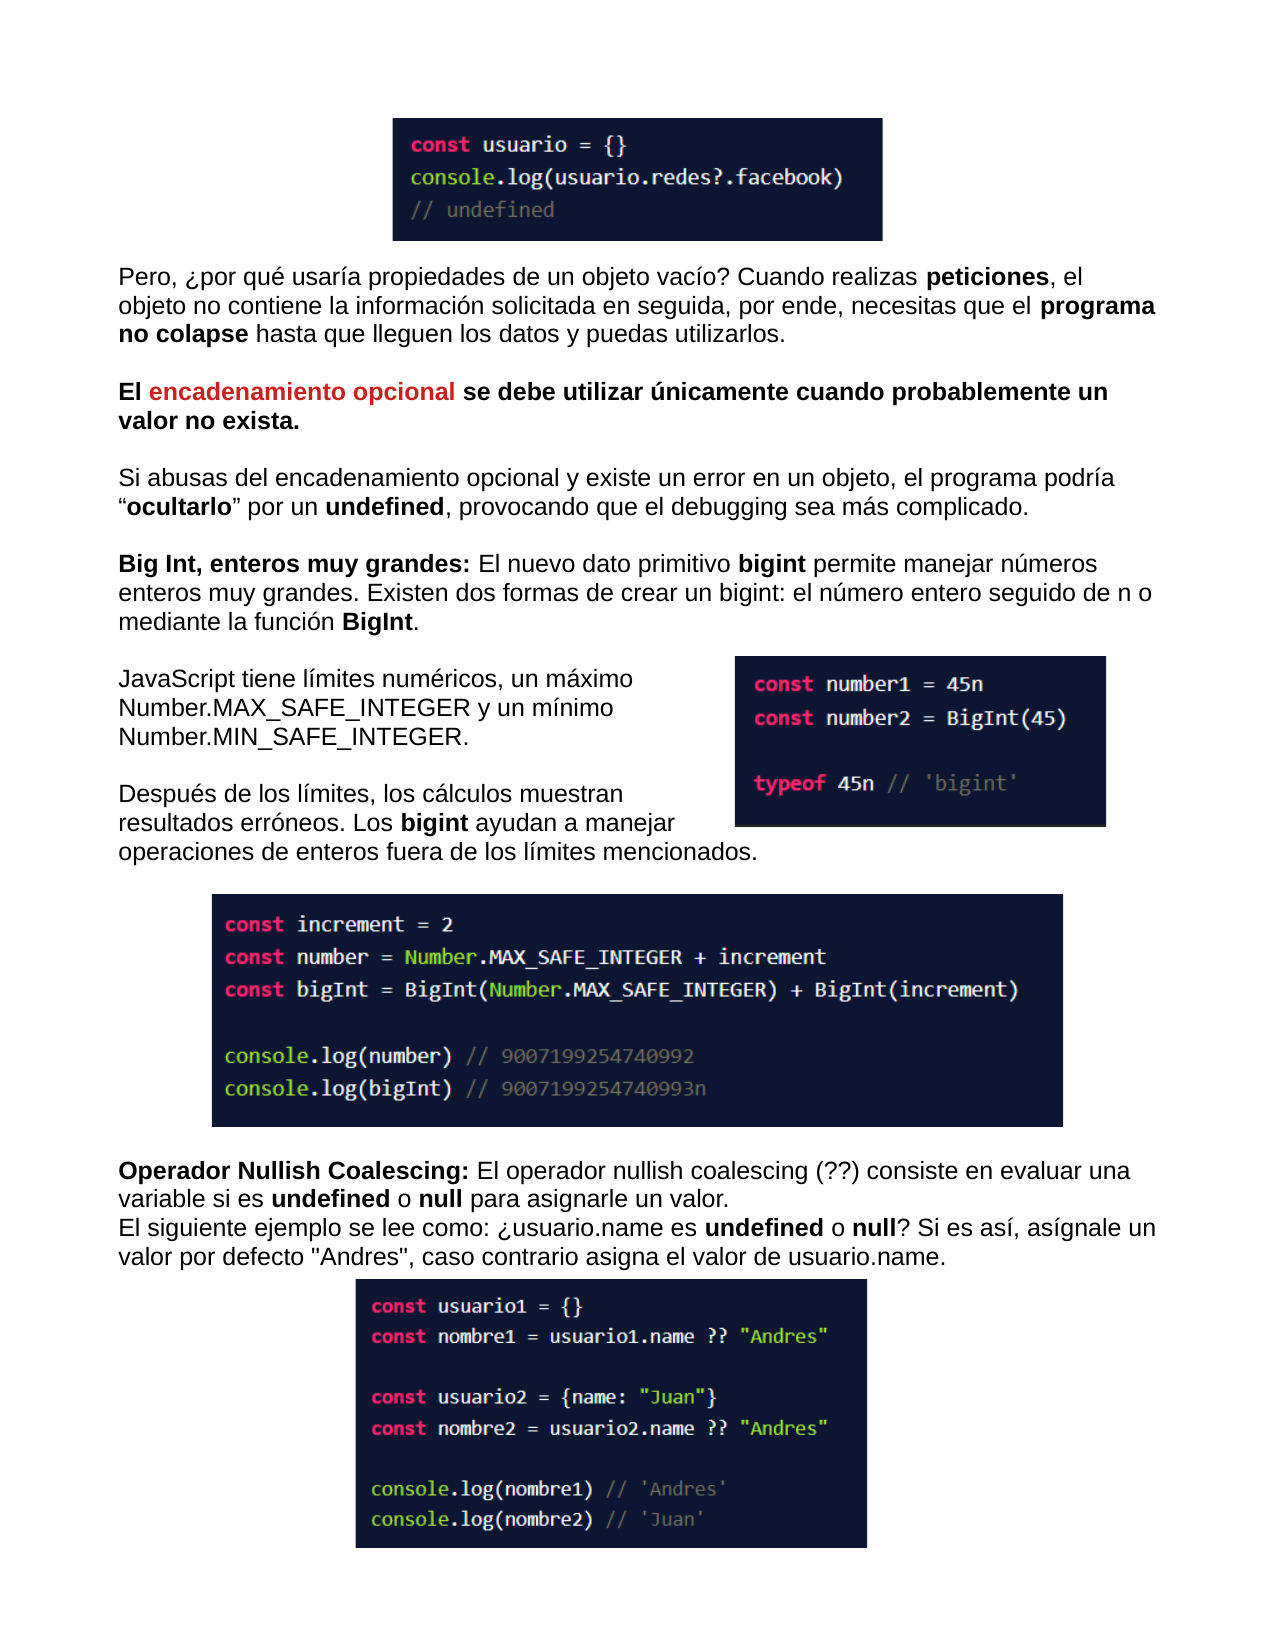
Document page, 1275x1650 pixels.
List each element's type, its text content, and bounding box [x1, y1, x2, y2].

text Operador Nullish Coalescing: El operador nullish coalescing (??) consiste en evaluar una variable si es undefined o null para asignarle un valor. [118, 1156, 1157, 1213]
text Después de los límites, los cálculos muestran resultados erróneos. Los bigint ayudan a manejar operaciones de enteros fuera de los límites mencionados. [118, 779, 1157, 866]
text Pero, ¿por qué usaría propiedades de un objeto vacío? Cuando realizas peticiones, el objeto no contiene la información solicitada en seguida, por ende, necesitas que el programa no colapse hasta que lleguen los datos y puedas utilizarlos. [118, 262, 1157, 348]
picture [392, 118, 883, 241]
picture [734, 656, 1107, 827]
text Big Int, enteros muy grandes: El nuevo dato primitivo bigint permite manejar números enteros muy grandes. Existen dos formas de crear un bigint: el número entero seguido de n o mediante la función BigInt. [118, 549, 1157, 636]
picture [211, 894, 1064, 1127]
text [1107, 664, 1157, 751]
picture [355, 1279, 868, 1548]
text Si abusas del encadenamiento opcional y existe un error en un objeto, el programa podría “ocultarlo” por un undefined, provocando que el debugging sea más complicado. [118, 463, 1157, 521]
text JavaScript tiene límites numéricos, un máximo Number.MAX_SAFE_INTEGER y un mínimo Number.MIN_SAFE_INTEGER. [118, 664, 734, 751]
text El encadenamiento opcional se debe utilizar únicamente cuando probablemente un valor no exista. [118, 377, 1157, 434]
text El siguiente ejemplo se lee como: ¿usuario.name es undefined o null? Si es así, asígnale un valor por defecto "Andres", caso contrario asigna el valor de usuario.name. [118, 1213, 1157, 1271]
